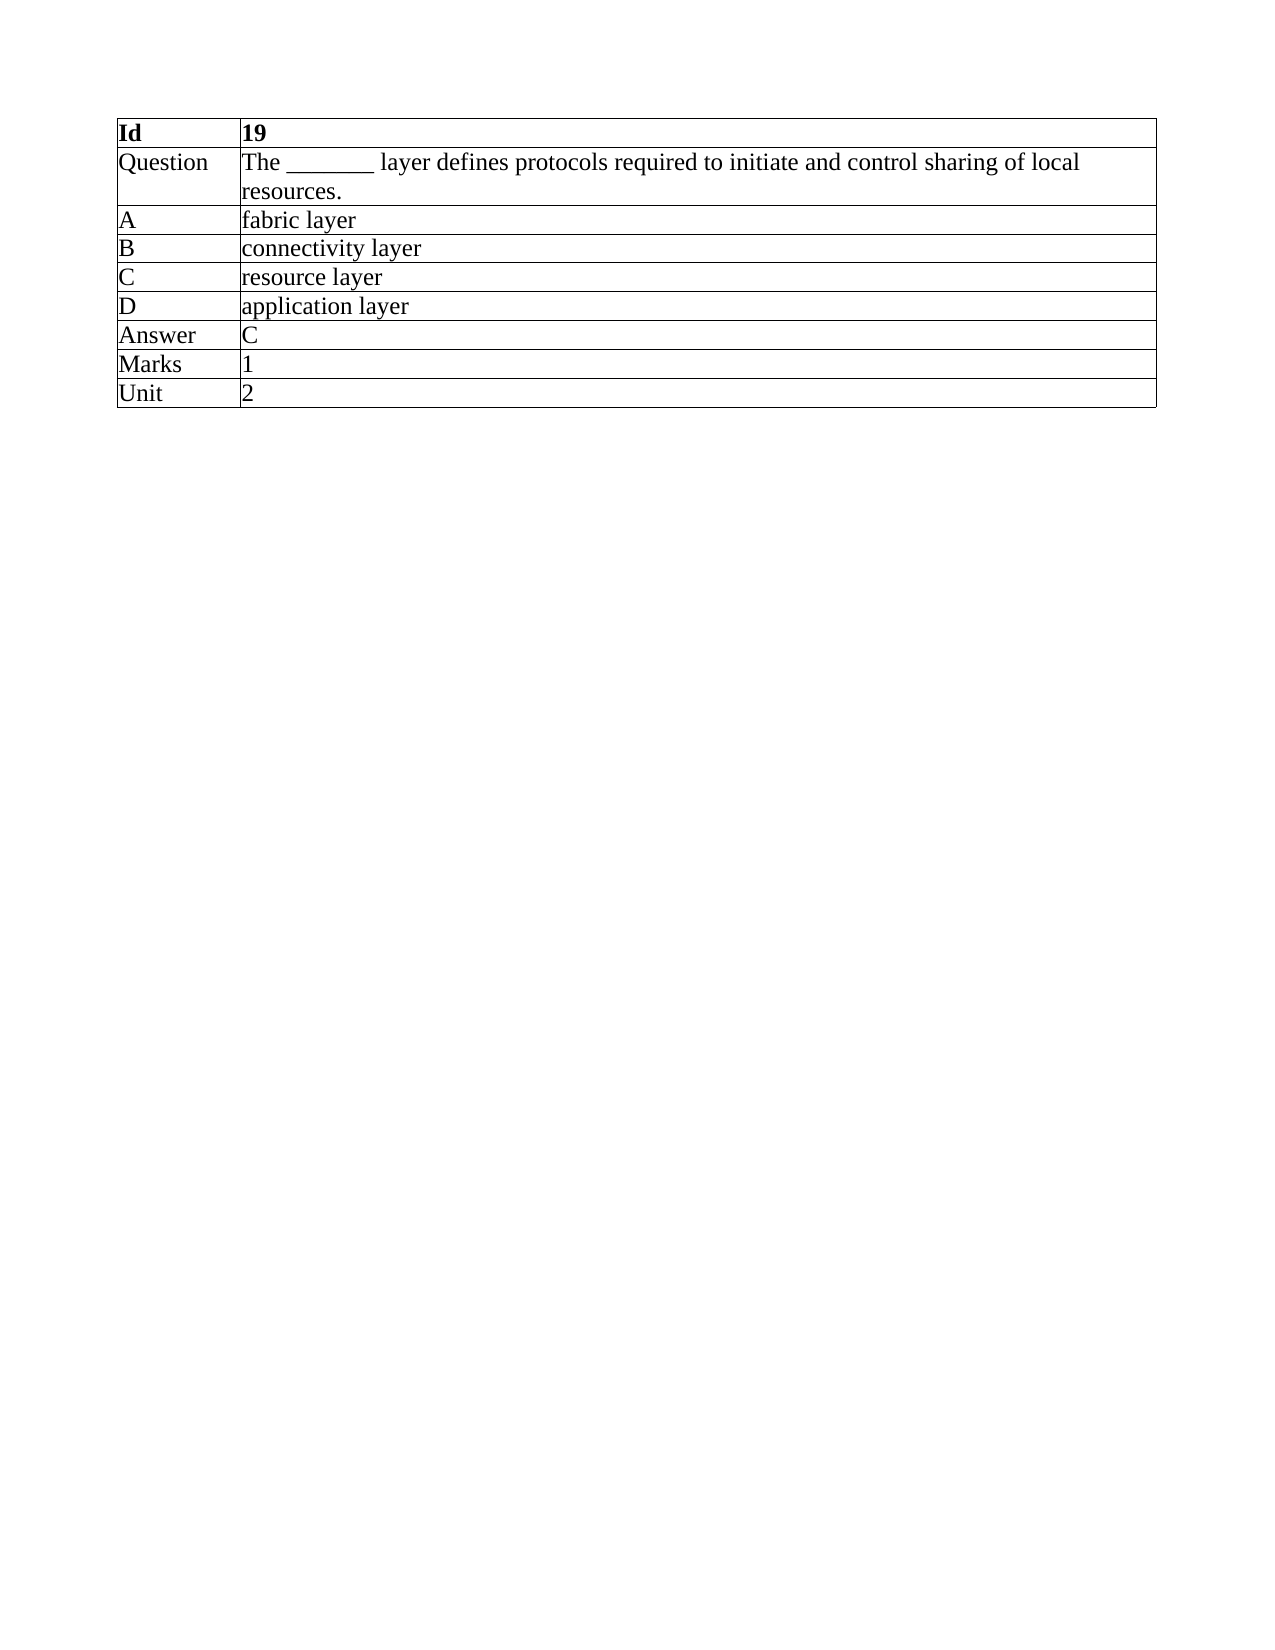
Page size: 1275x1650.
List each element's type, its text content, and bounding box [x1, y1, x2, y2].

table_cell D [118, 292, 240, 320]
table_cell C [241, 321, 1156, 349]
table_cell Unit [118, 379, 240, 407]
table_cell C [118, 263, 240, 291]
table_cell fabric layer [241, 206, 1156, 233]
table_cell A [118, 206, 240, 233]
table_cell application layer [241, 292, 1156, 320]
table_cell The _______ layer defines protocols required to initiate and control sharing of local resources. [241, 148, 1156, 204]
table_cell Marks [118, 350, 240, 378]
table_header Id [118, 119, 240, 147]
table_cell 2 [241, 379, 1156, 407]
table_cell B [118, 235, 240, 262]
table_cell resource layer [241, 263, 1156, 291]
table_cell 1 [241, 350, 1156, 378]
table_cell Answer [118, 321, 240, 349]
table_cell connectivity layer [241, 235, 1156, 262]
table_cell Question [118, 148, 240, 204]
table_header 19 [241, 119, 1156, 147]
